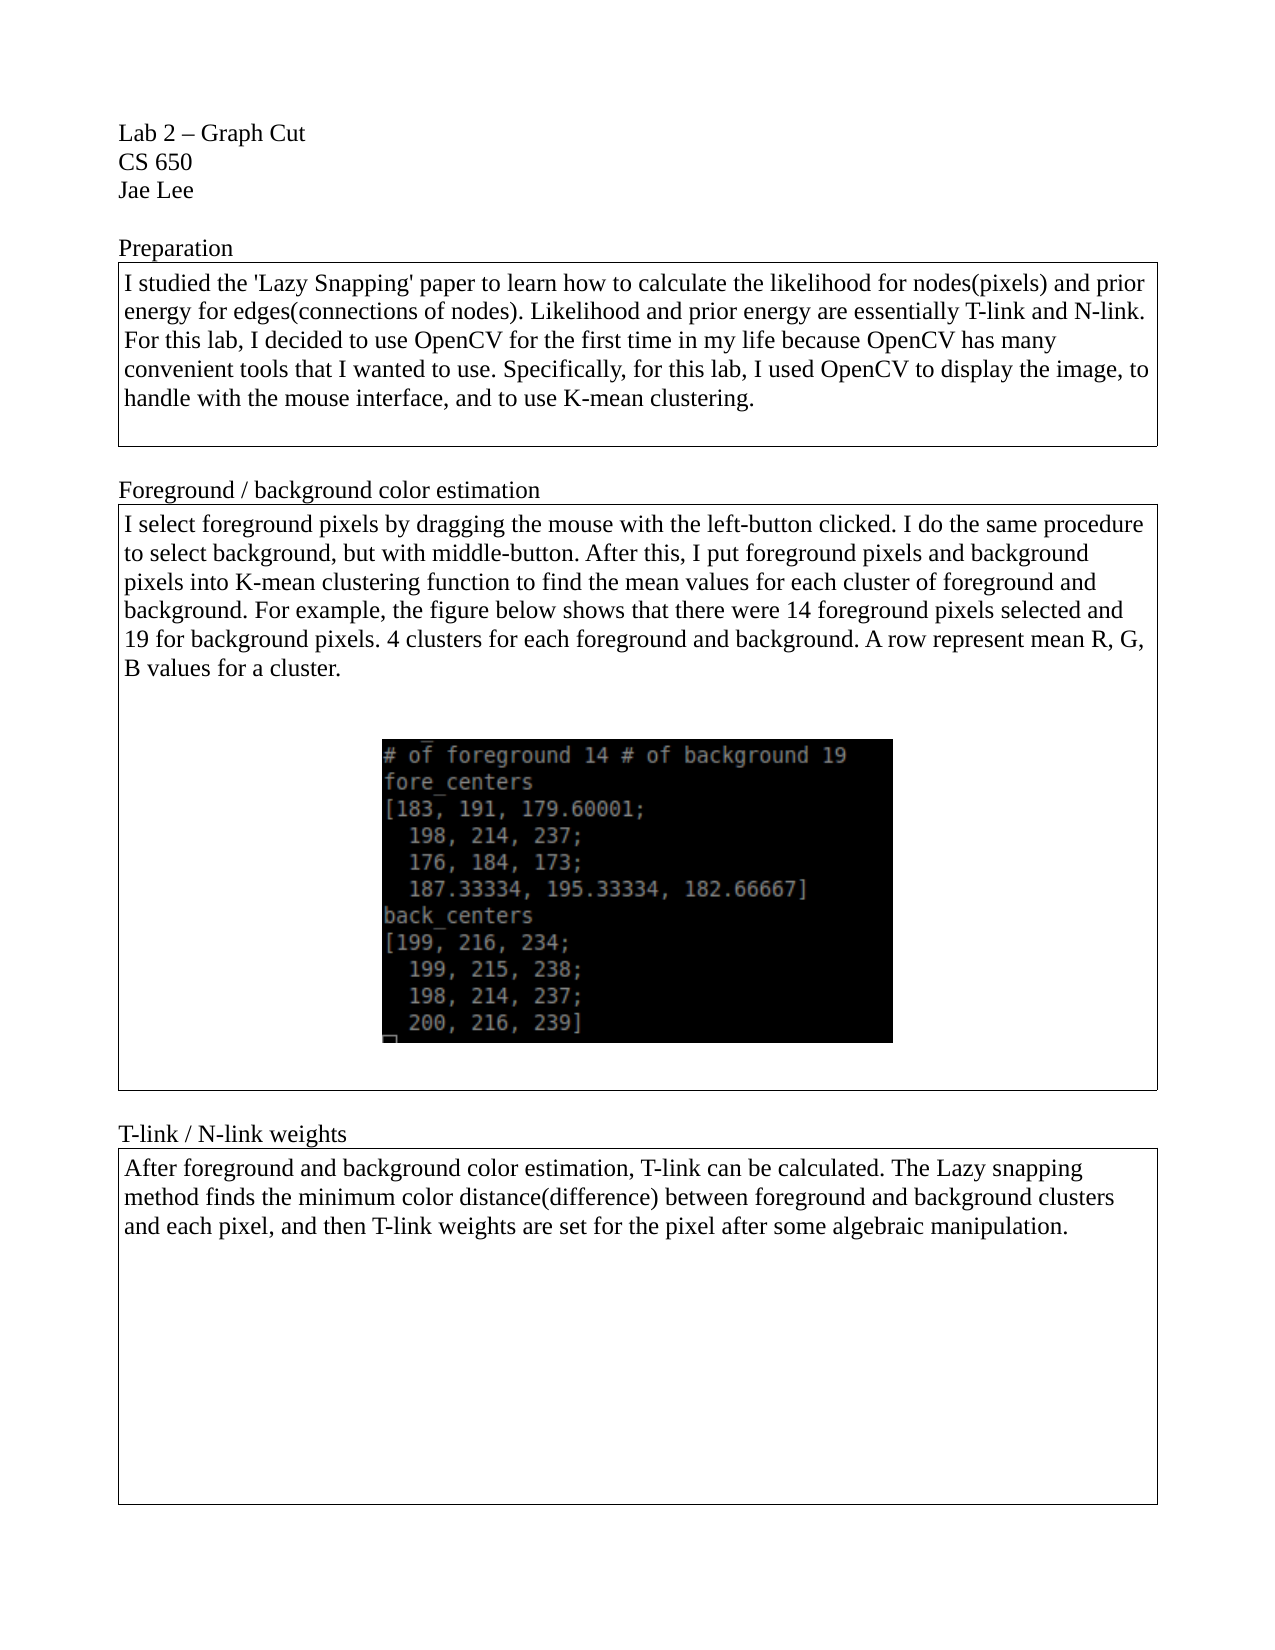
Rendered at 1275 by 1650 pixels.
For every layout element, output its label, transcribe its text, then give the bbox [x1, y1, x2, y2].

text T-link / N-link weights [118, 1119, 1157, 1148]
table_header I select foreground pixels by dragging the mouse with the left-button clicked. I do the same procedure to select background, but with middle-button. After this, I put foreground pixels and background pixels into K-mean clustering function to find the mean values for each cluster of foreground and background. For example, the figure below shows that there were 14 foreground pixels selected and 19 for background pixels. 4 clusters for each foreground and background. A row represent mean R, G, B values for a cluster. [119, 505, 1157, 1090]
picture [382, 739, 893, 1043]
table_header I studied the 'Lazy Snapping' paper to learn how to calculate the likelihood for nodes(pixels) and prior energy for edges(connections of nodes). Likelihood and prior energy are essentially T-link and N-link. For this lab, I decided to use OpenCV for the first time in my life because OpenCV has many convenient tools that I wanted to use. Specifically, for this lab, I used OpenCV to display the image, to handle with the mouse interface, and to use K-mean clustering. [119, 263, 1157, 446]
text Preparation [118, 233, 1157, 262]
table_header After foreground and background color estimation, T-link can be calculated. The Lazy snapping method finds the minimum color distance(difference) between foreground and background clusters and each pixel, and then T-link weights are set for the pixel after some algebraic manipulation. [119, 1149, 1157, 1504]
text Foreground / background color estimation [118, 475, 1157, 503]
text Jae Lee [118, 176, 1157, 204]
text CS 650 [118, 147, 1157, 176]
text Lab 2 – Graph Cut [118, 118, 1157, 147]
